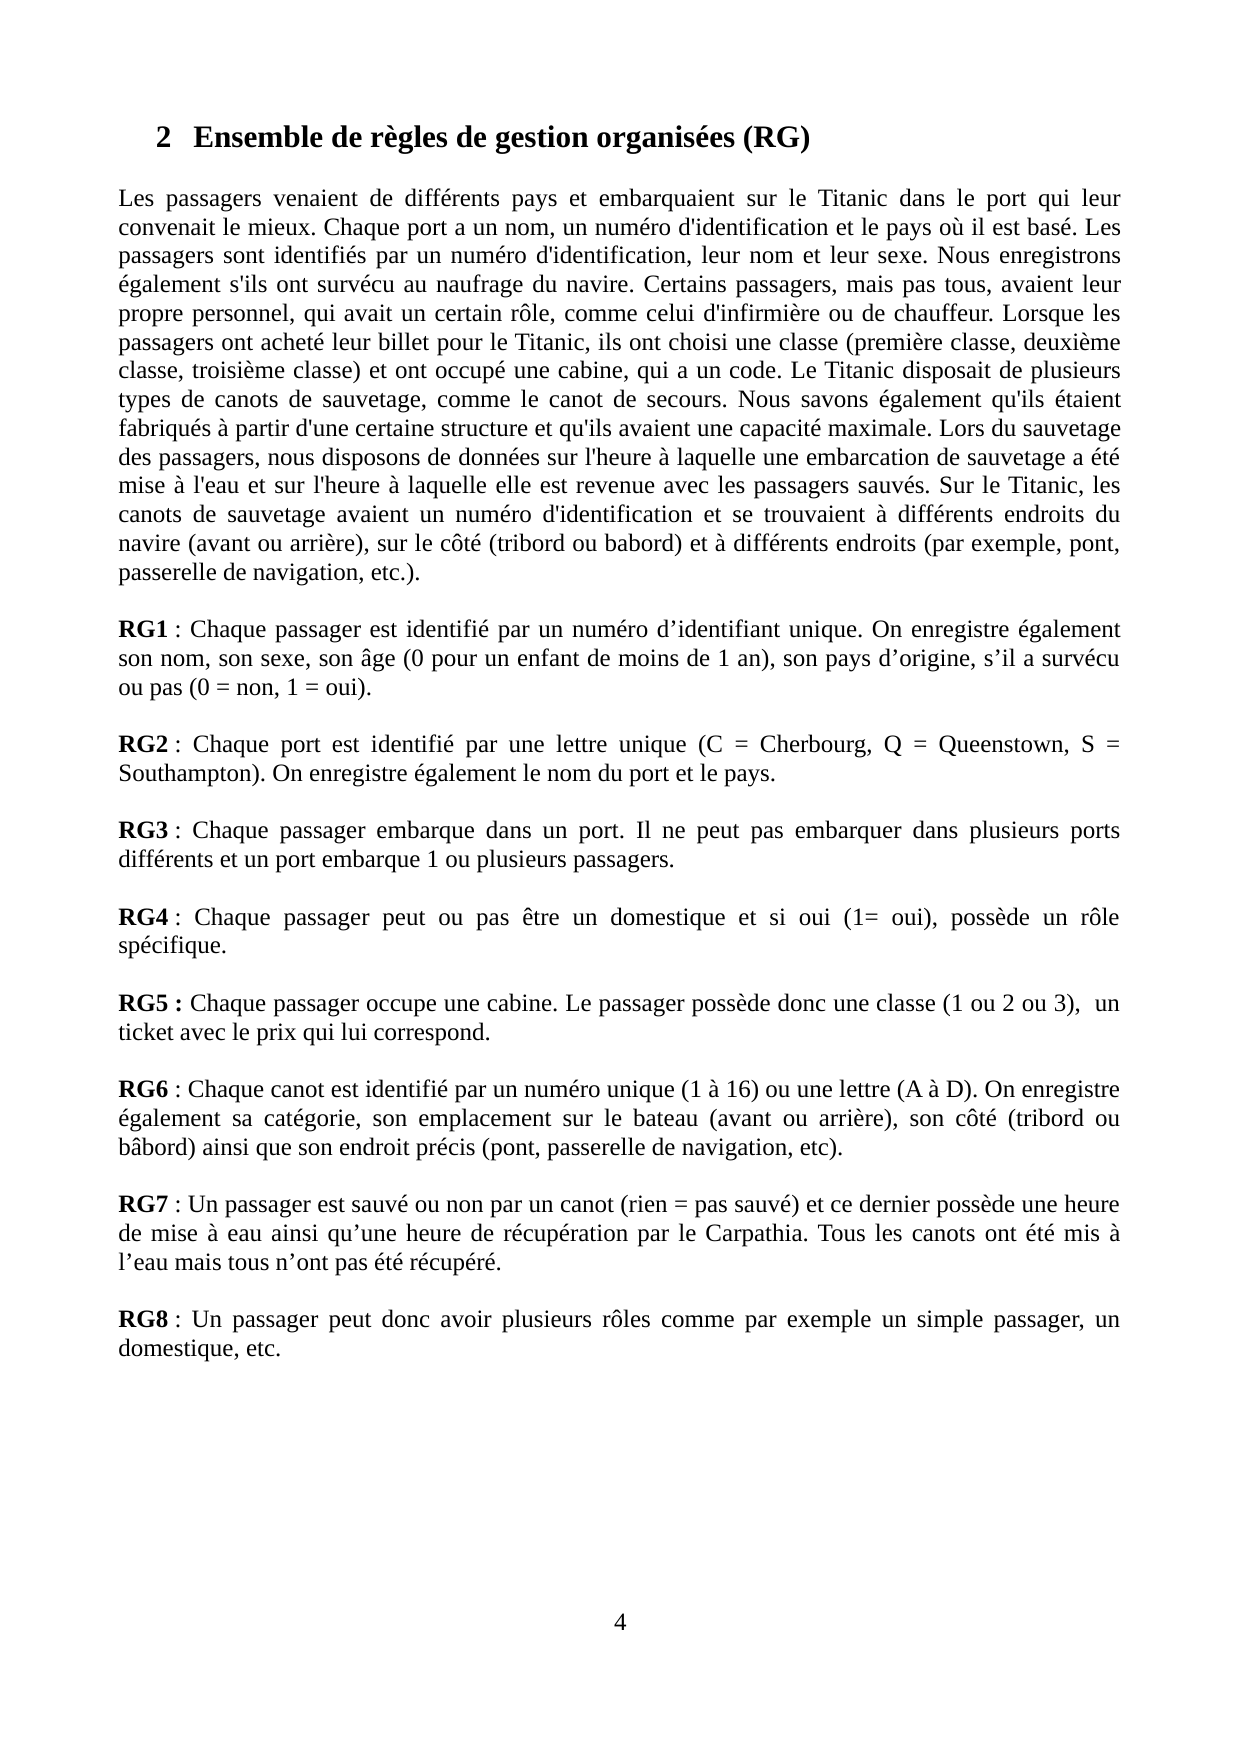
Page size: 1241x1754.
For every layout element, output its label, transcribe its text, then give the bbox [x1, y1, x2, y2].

text RG2 : Chaque port est identifié par une lettre unique (C = Cherbourg, Q = Queenstown, S = Southampton). On enregistre également le nom du port et le pays. [118, 729, 1122, 787]
text RG3 : Chaque passager embarque dans un port. Il ne peut pas embarquer dans plusieurs ports différents et un port embarque 1 ou plusieurs passagers. [118, 815, 1122, 873]
text RG6 : Chaque canot est identifié par un numéro unique (1 à 16) ou une lettre (A à D). On enregistre également sa catégorie, son emplacement sur le bateau (avant ou arrière), son côté (tribord ou bâbord) ainsi que son endroit précis (pont, passerelle de navigation, etc). [118, 1074, 1122, 1160]
text RG4 : Chaque passager peut ou pas être un domestique et si oui (1= oui), possède un rôle spécifique. [118, 902, 1122, 959]
list Ensemble de règles de gestion organisées (RG) [156, 118, 1122, 154]
text Les passagers venaient de différents pays et embarquaient sur le Titanic dans le port qui leur convenait le mieux. Chaque port a un nom, un numéro d'identification et le pays où il est basé. Les passagers sont identifiés par un numéro d'identification, leur nom et leur sexe. Nous enregistrons également s'ils ont survécu au naufrage du navire. Certains passagers, mais pas tous, avaient leur propre personnel, qui avait un certain rôle, comme celui d'infirmière ou de chauffeur. Lorsque les passagers ont acheté leur billet pour le Titanic, ils ont choisi une classe (première classe, deuxième classe, troisième classe) et ont occupé une cabine, qui a un code. Le Titanic disposait de plusieurs types de canots de sauvetage, comme le canot de secours. Nous savons également qu'ils étaient fabriqués à partir d'une certaine structure et qu'ils avaient une capacité maximale. Lors du sauvetage des passagers, nous disposons de données sur l'heure à laquelle une embarcation de sauvetage a été mise à l'eau et sur l'heure à laquelle elle est revenue avec les passagers sauvés. Sur le Titanic, les canots de sauvetage avaient un numéro d'identification et se trouvaient à différents endroits du navire (avant ou arrière), sur le côté (tribord ou babord) et à différents endroits (par exemple, pont, passerelle de navigation, etc.). [118, 183, 1122, 585]
text RG1 : Chaque passager est identifié par un numéro d’identifiant unique. On enregistre également son nom, son sexe, son âge (0 pour un enfant de moins de 1 an), son pays d’origine, s’il a survécu ou pas (0 = non, 1 = oui). [118, 614, 1122, 700]
text RG5 : Chaque passager occupe une cabine. Le passager possède donc une classe (1 ou 2 ou 3), un ticket avec le prix qui lui correspond. [118, 988, 1122, 1045]
text RG8 : Un passager peut donc avoir plusieurs rôles comme par exemple un simple passager, un domestique, etc. [118, 1304, 1122, 1362]
text RG7 : Un passager est sauvé ou non par un canot (rien = pas sauvé) et ce dernier possède une heure de mise à eau ainsi qu’une heure de récupération par le Carpathia. Tous les canots ont été mis à l’eau mais tous n’ont pas été récupéré. [118, 1189, 1122, 1275]
